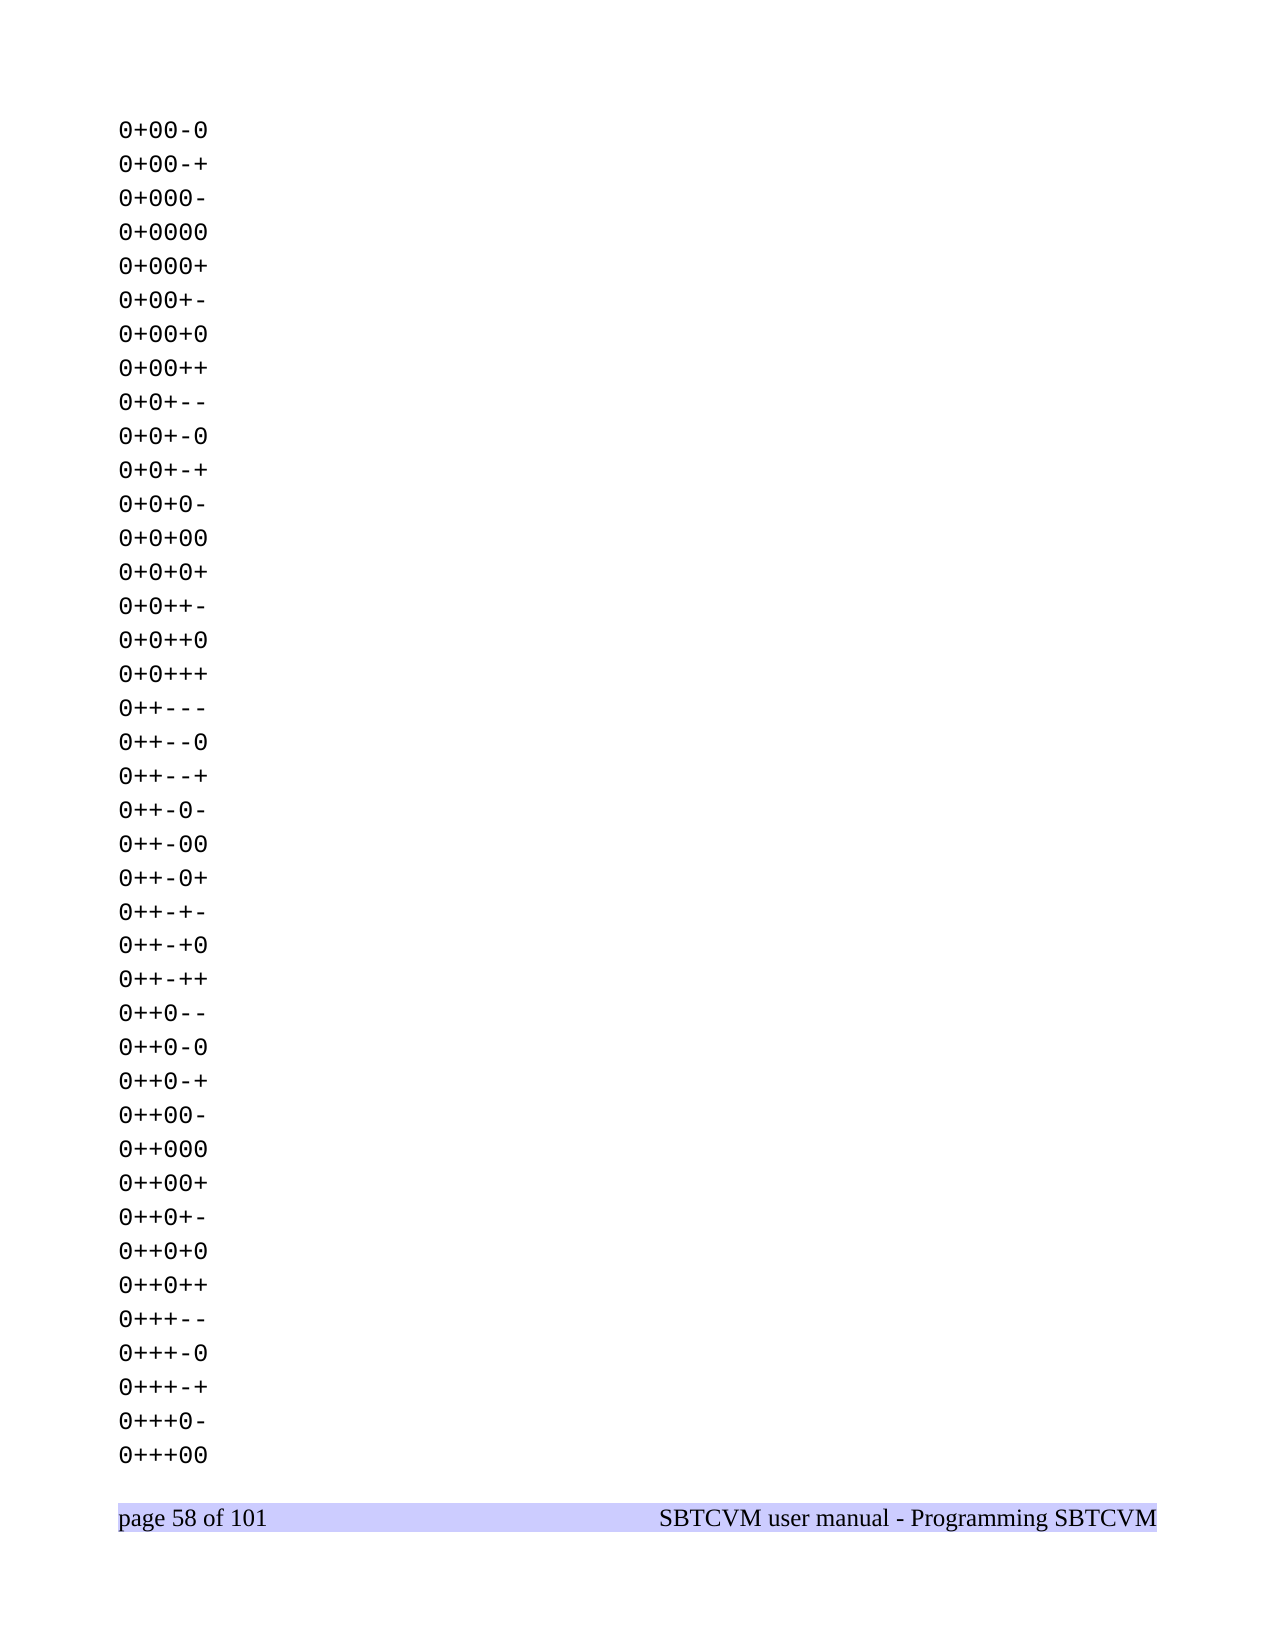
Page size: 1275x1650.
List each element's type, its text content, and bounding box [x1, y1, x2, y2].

text 0+00-0 0+00-+ 0+000- 0+0000 0+000+ 0+00+- 0+00+0 0+00++ 0+0+-- 0+0+-0 0+0+-+ 0+0+0- 0+0+00 0+0+0+ 0+0++- 0+0++0 0+0+++ 0++--- 0++--0 0++--+ 0++-0- 0++-00 0++-0+ 0++-+- 0++-+0 0++-++ 0++0-- 0++0-0 0++0-+ 0++00- 0++000 0++00+ 0++0+- 0++0+0 0++0++ 0+++-- 0+++-0 0+++-+ 0+++0- 0+++00 [118, 118, 1157, 1471]
